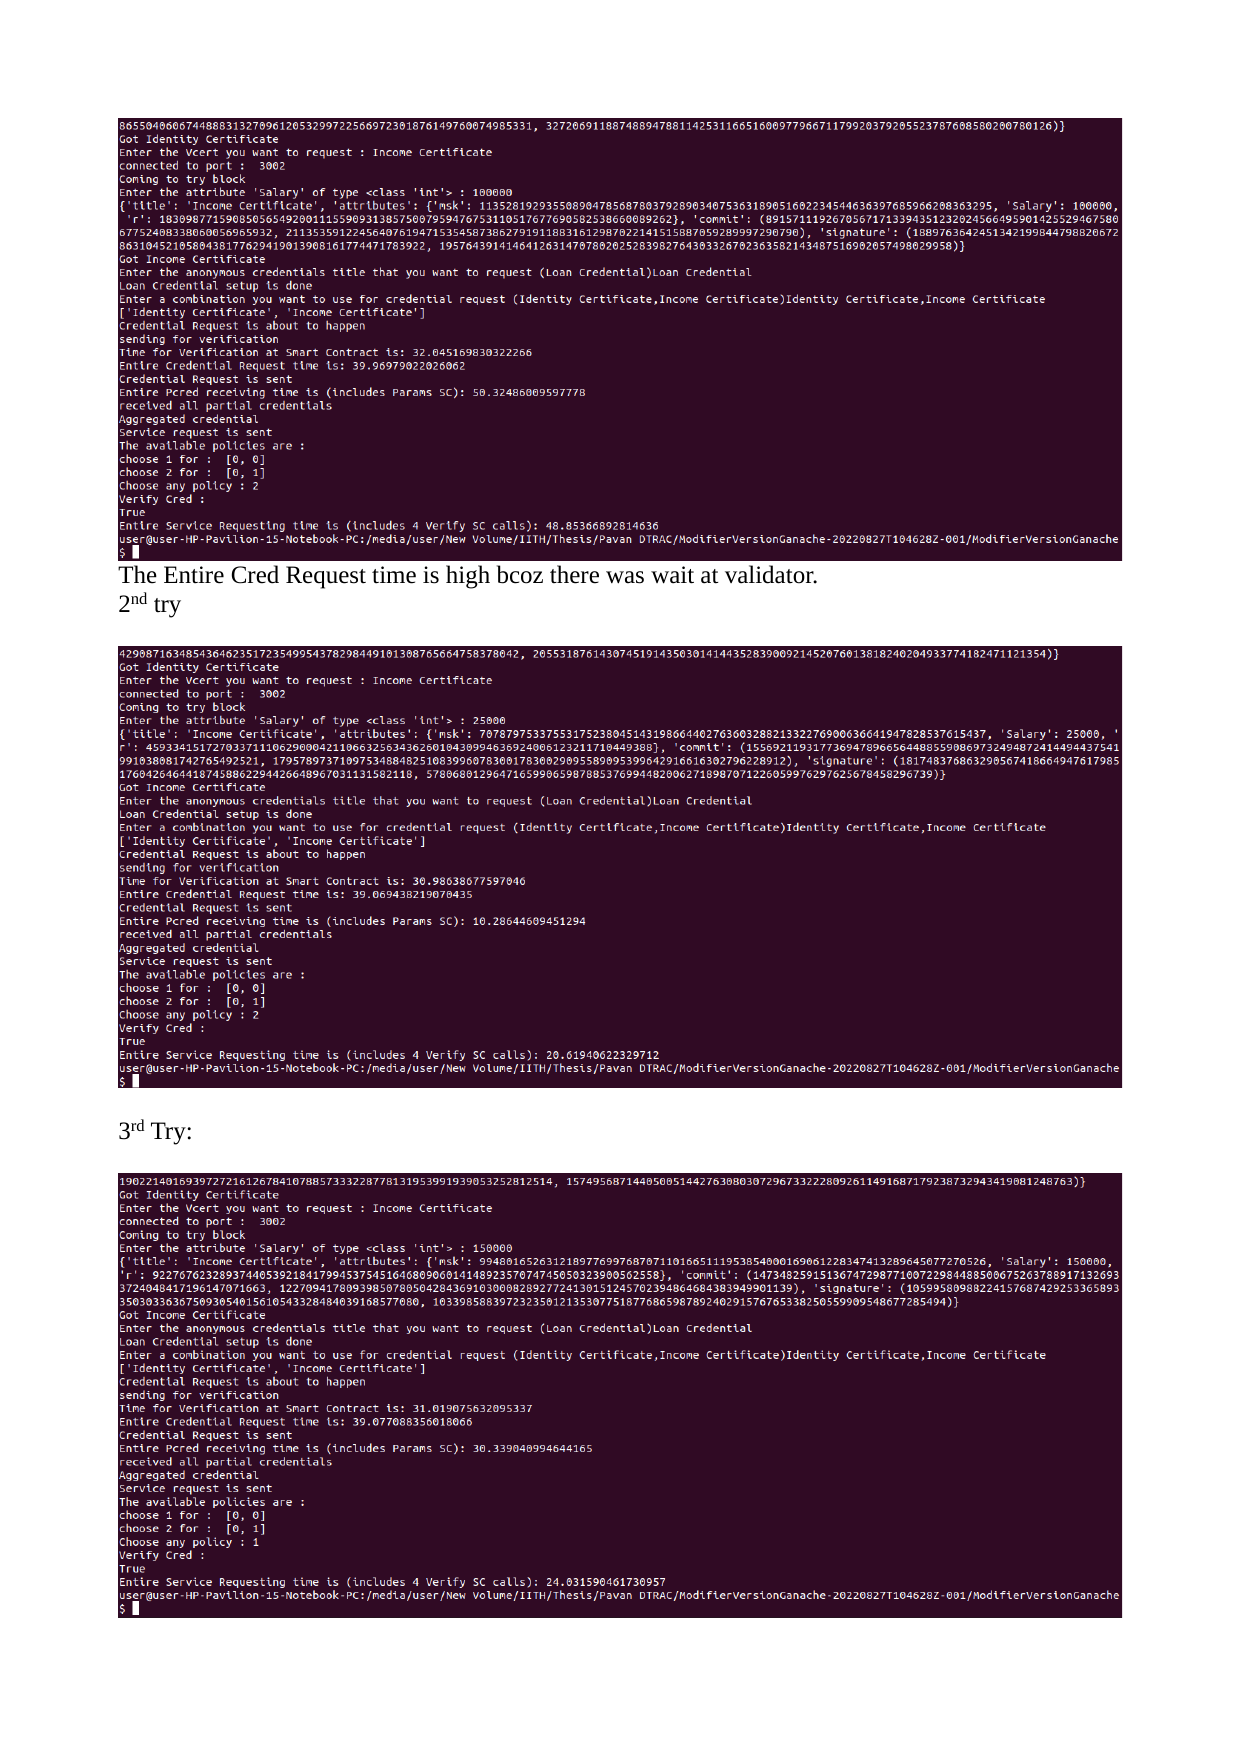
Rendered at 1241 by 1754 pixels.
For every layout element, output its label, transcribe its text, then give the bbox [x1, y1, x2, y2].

text 3rd Try: [118, 1116, 1122, 1145]
text The Entire Cred Request time is high bcoz there was wait at validator. [118, 561, 1122, 589]
text 2nd try [118, 589, 1122, 618]
